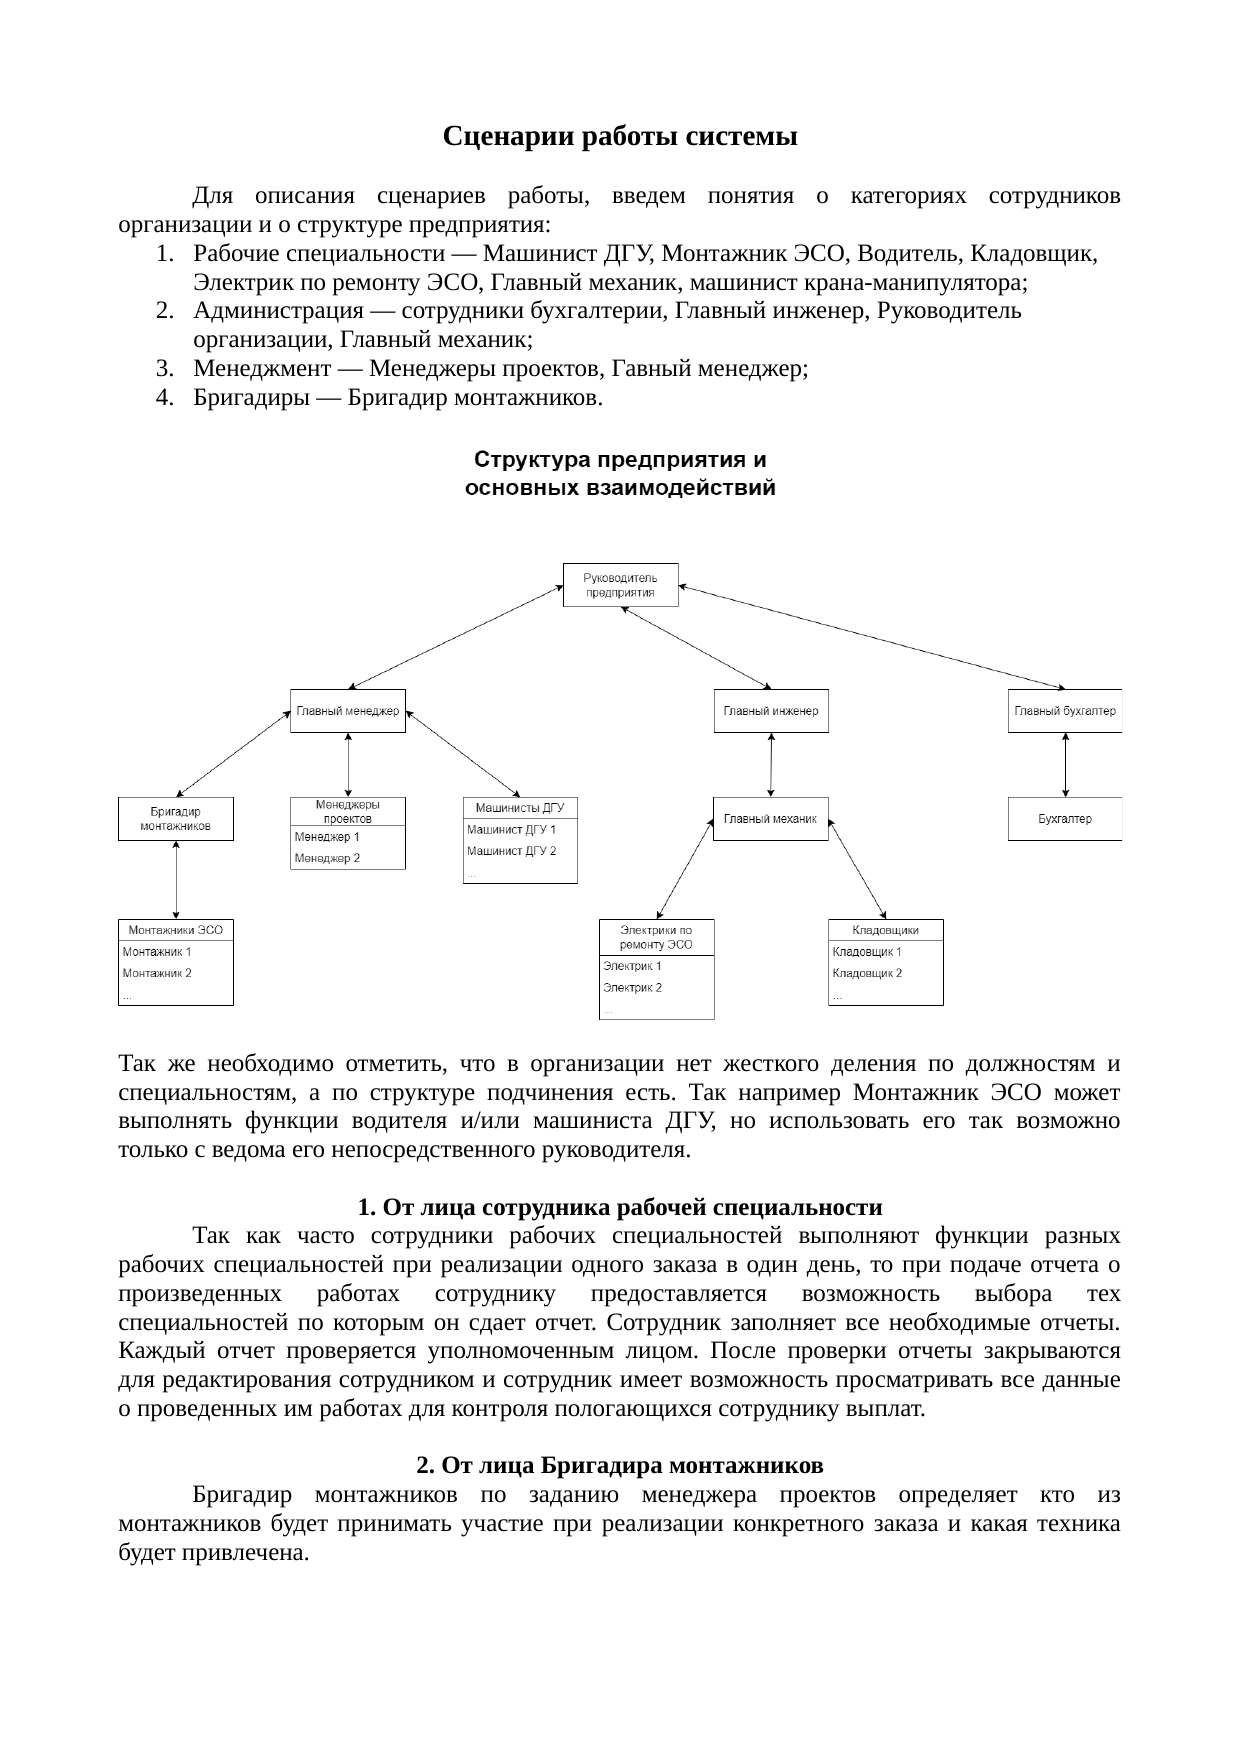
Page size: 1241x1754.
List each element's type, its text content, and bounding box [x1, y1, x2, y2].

text Так как часто сотрудники рабочих специальностей выполняют функции разных рабочих специальностей при реализации одного заказа в один день, то при подаче отчета о произведенных работах сотруднику предоставляется возможность выбора тех специальностей по которым он сдает отчет. Сотрудник заполняет все необходимые отчеты. Каждый отчет проверяется уполномоченным лицом. После проверки отчеты закрываются для редактирования сотрудником и сотрудник имеет возможность просматривать все данные о проведенных им работах для контроля пологающихся сотруднику выплат. [118, 1220, 1122, 1422]
list Рабочие специальности — Машинист ДГУ, Монтажник ЭСО, Водитель, Кладовщик, Электрик по ремонту ЭСО, Главный механик, машинист крана-манипулятора; [156, 238, 1122, 295]
text Сценарии работы системы [118, 118, 1122, 152]
text Бригадир монтажников по заданию менеджера проектов определяет кто из монтажников будет принимать участие при реализации конкретного заказа и какая техника будет привлечена. [118, 1479, 1122, 1565]
text Так же необходимо отметить, что в организации нет жесткого деления по должностям и специальностям, а по структуре подчинения есть. Так например Монтажник ЭСО может выполнять функции водителя и/или машиниста ДГУ, но использовать его так возможно только с ведома его непосредственного руководителя. [118, 1048, 1122, 1163]
picture [118, 431, 1123, 1020]
list Администрация — сотрудники бухгалтерии, Главный инженер, Руководитель организации, Главный механик; [156, 295, 1122, 353]
list Менеджмент — Менеджеры проектов, Гавный менеджер; [156, 353, 1122, 382]
text 1. От лица сотрудника рабочей специальности [118, 1192, 1122, 1220]
list Бригадиры — Бригадир монтажников. [156, 382, 1122, 410]
text 2. От лица Бригадира монтажников [118, 1450, 1122, 1479]
text Для описания сценариев работы, введем понятия о категориях сотрудников организации и о структуре предприятия: [118, 180, 1122, 238]
